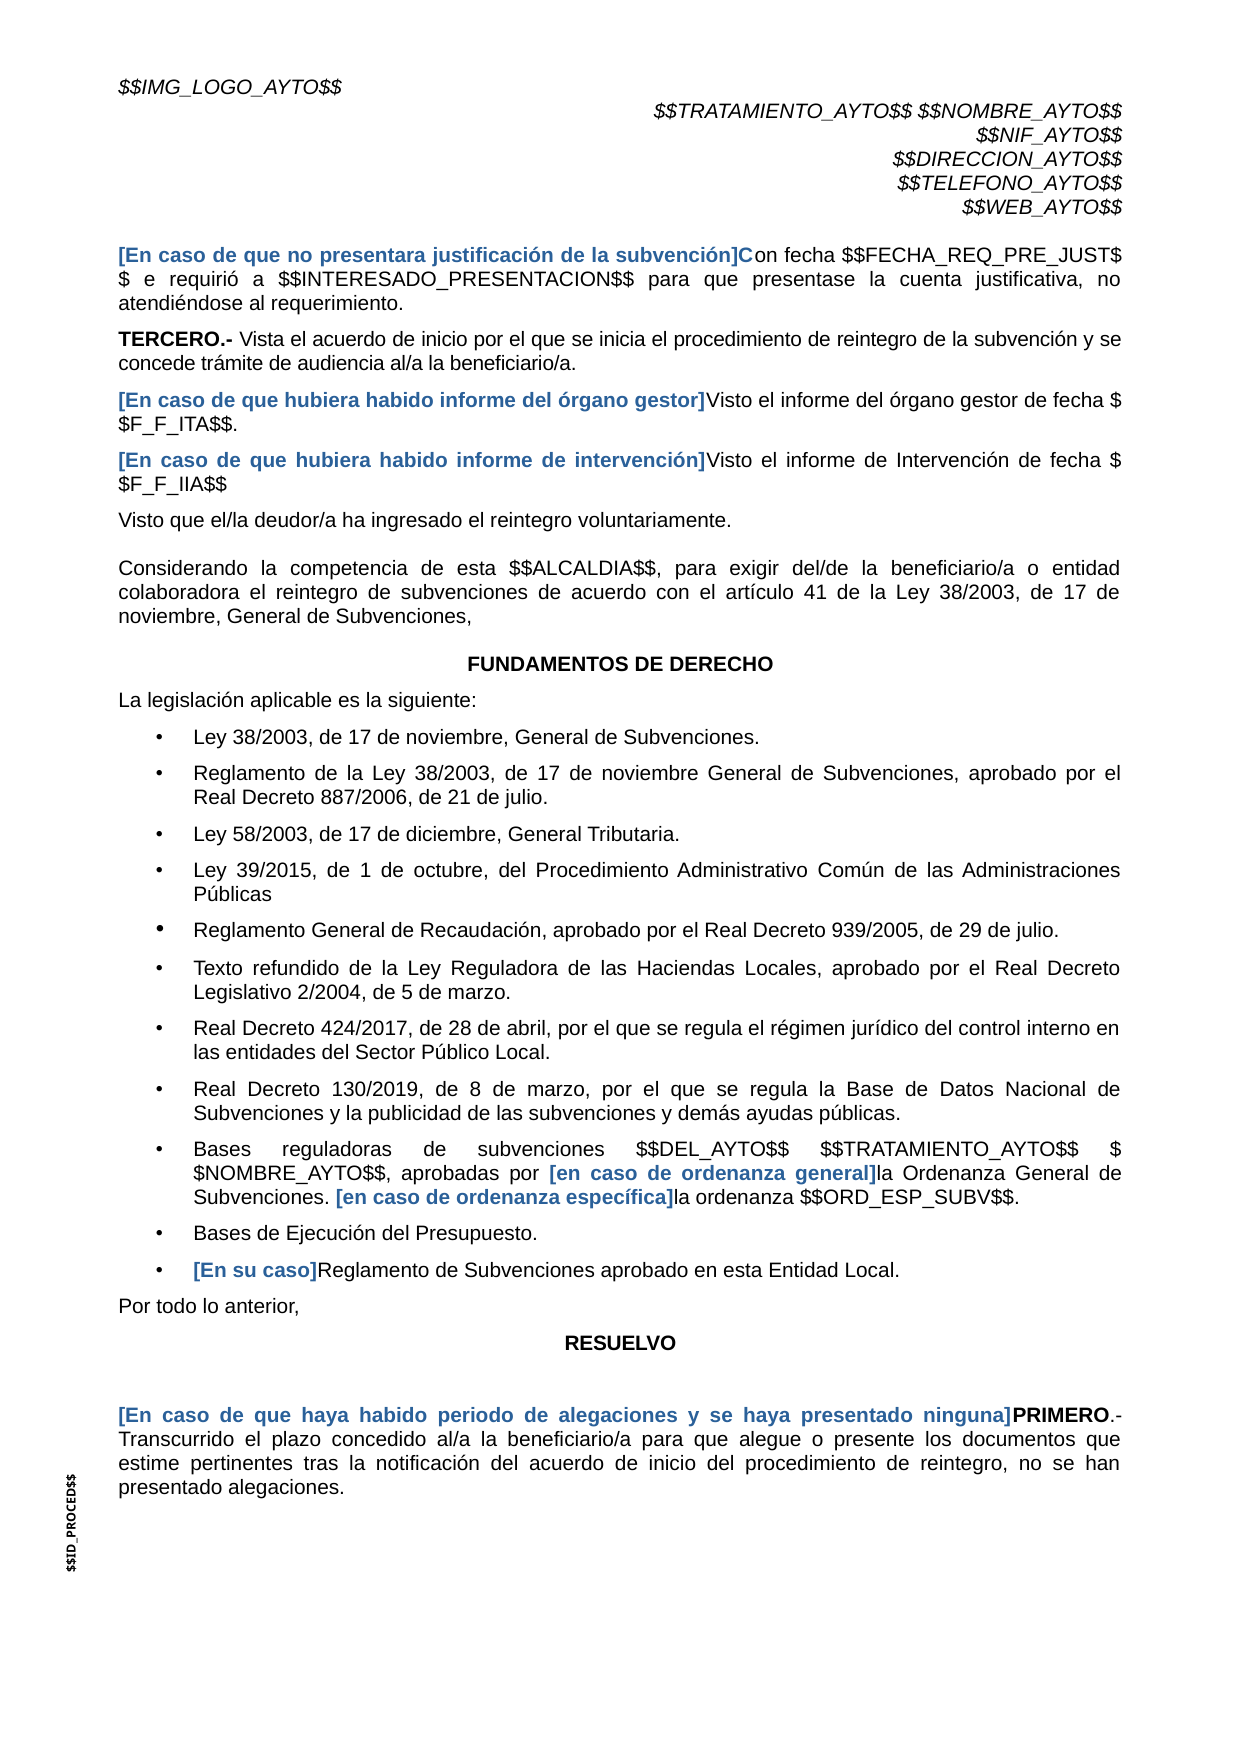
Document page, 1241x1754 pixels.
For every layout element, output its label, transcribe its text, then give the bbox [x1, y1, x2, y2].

list Reglamento de la Ley 38/2003, de 17 de noviembre General de Subvenciones, aprobado por el Real Decreto 887/2006, de 21 de julio. [156, 761, 1122, 809]
text RESUELVO [118, 1331, 1122, 1354]
list Ley 58/2003, de 17 de diciembre, General Tributaria. [156, 821, 1122, 845]
list Real Decreto 130/2019, de 8 de marzo, por el que se regula la Base de Datos Nacional de Subvenciones y la publicidad de las subvenciones y demás ayudas públicas. [156, 1076, 1122, 1124]
text [En caso de que hubiera habido informe de intervención]Visto el informe de Intervención de fecha $$F_F_IIA$$ [118, 448, 1122, 496]
list Ley 39/2015, de 1 de octubre, del Procedimiento Administrativo Común de las Administraciones Públicas [156, 858, 1122, 906]
list Bases reguladoras de subvenciones $$DEL_AYTO$$ $$TRATAMIENTO_AYTO$$ $$NOMBRE_AYTO$$, aprobadas por [en caso de ordenanza general]la Ordenanza General de Subvenciones. [en caso de ordenanza específica]la ordenanza $$ORD_ESP_SUBV$$. [156, 1137, 1122, 1209]
text [En caso de que hubiera habido informe del órgano gestor]Visto el informe del órgano gestor de fecha $$F_F_ITA$$. [118, 387, 1122, 435]
list Reglamento General de Recaudación, aprobado por el Real Decreto 939/2005, de 29 de julio. [156, 918, 1122, 943]
text Por todo lo anterior, [118, 1294, 1122, 1318]
text [En caso de que no presentara justificación de la subvención]Con fecha $$FECHA_REQ_PRE_JUST$$ e requirió a $$INTERESADO_PRESENTACION$$ para que presentase la cuenta justificativa, no atendiéndose al requerimiento. [118, 243, 1122, 314]
list Real Decreto 424/2017, de 28 de abril, por el que se regula el régimen jurídico del control interno en las entidades del Sector Público Local. [156, 1016, 1122, 1064]
text [En caso de que haya habido periodo de alegaciones y se haya presentado ninguna]PRIMERO.-Transcurrido el plazo concedido al/a la beneficiario/a para que alegue o presente los documentos que estime pertinentes tras la notificación del acuerdo de inicio del procedimiento de reintegro, no se han presentado alegaciones. [118, 1403, 1122, 1499]
text FUNDAMENTOS DE DERECHO [118, 652, 1122, 676]
list Bases de Ejecución del Presupuesto. [156, 1221, 1122, 1245]
list Ley 38/2003, de 17 de noviembre, General de Subvenciones. [156, 724, 1122, 748]
text Visto que el/la deudor/a ha ingresado el reintegro voluntariamente. [118, 508, 1122, 532]
list [En su caso]Reglamento de Subvenciones aprobado en esta Entidad Local. [156, 1258, 1122, 1282]
list Texto refundido de la Ley Reguladora de las Haciendas Locales, aprobado por el Real Decreto Legislativo 2/2004, de 5 de marzo. [156, 956, 1122, 1004]
text TERCERO.- Vista el acuerdo de inicio por el que se inicia el procedimiento de reintegro de la subvención y se concede trámite de audiencia al/a la beneficiario/a. [118, 327, 1122, 375]
text La legislación aplicable es la siguiente: [118, 688, 1122, 712]
text Considerando la competencia de esta $$ALCALDIA$$, para exigir del/de la beneficiario/a o entidad colaboradora el reintegro de subvenciones de acuerdo con el artículo 41 de la Ley 38/2003, de 17 de noviembre, General de Subvenciones, [118, 556, 1122, 628]
